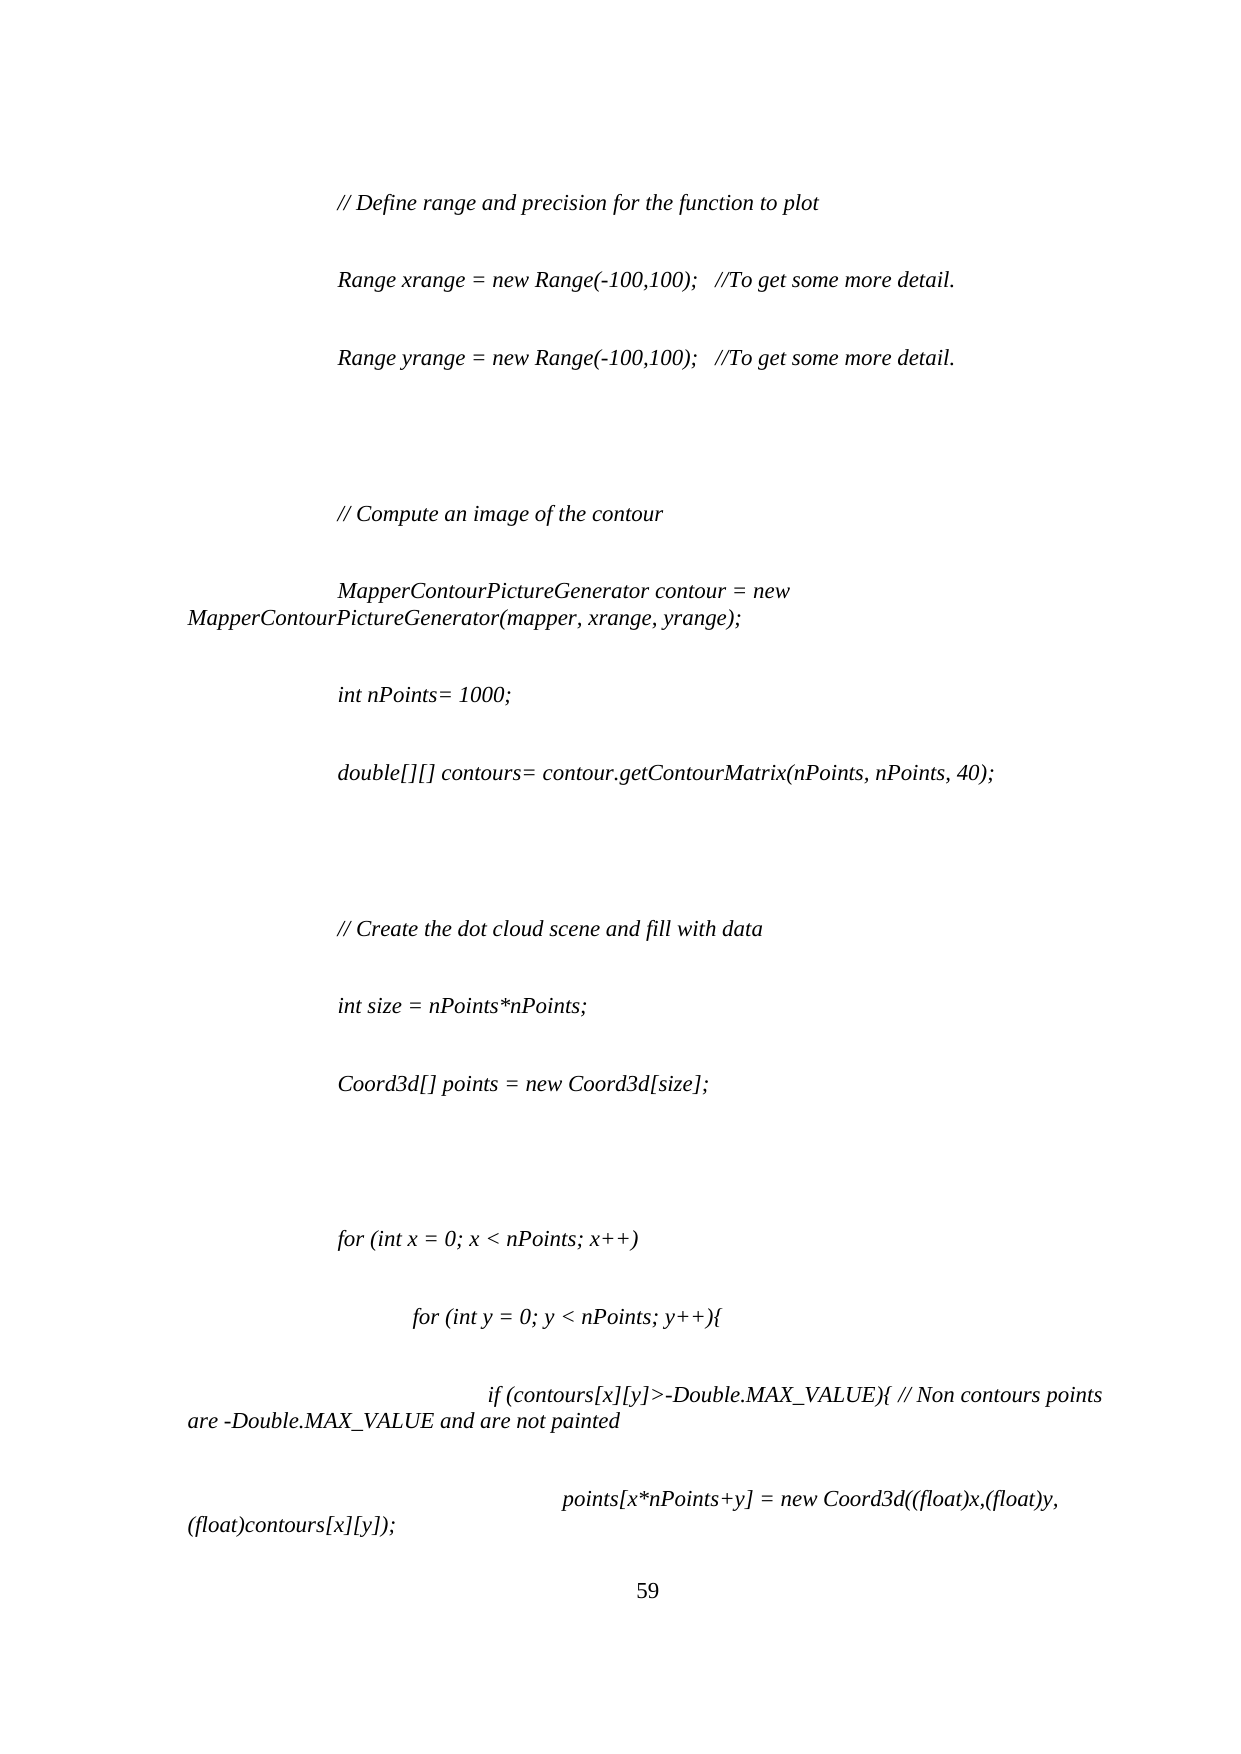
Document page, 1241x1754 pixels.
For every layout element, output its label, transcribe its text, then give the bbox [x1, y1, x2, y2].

text int nPoints= 1000; [187, 681, 1108, 708]
text points[x*nPoints+y] = new Coord3d((float)x,(float)y,(float)contours[x][y]); [187, 1485, 1108, 1538]
text Range xrange = new Range(-100,100); //To get some more detail. [187, 267, 1108, 293]
text Range yrange = new Range(-100,100); //To get some more detail. [187, 344, 1108, 371]
text Coord3d[] points = new Coord3d[size]; [187, 1070, 1108, 1096]
text for (int x = 0; x < nPoints; x++) [187, 1225, 1108, 1252]
text for (int y = 0; y < nPoints; y++){ [187, 1303, 1108, 1329]
text double[][] contours= contour.getContourMatrix(nPoints, nPoints, 40); [187, 759, 1108, 786]
text // Define range and precision for the function to plot [187, 189, 1108, 215]
text if (contours[x][y]>-Double.MAX_VALUE){ // Non contours points are -Double.MAX_VALUE and are not painted [187, 1381, 1108, 1433]
text // Compute an image of the contour [187, 500, 1108, 526]
text // Create the dot cloud scene and fill with data [187, 914, 1108, 941]
text MapperContourPictureGenerator contour = new MapperContourPictureGenerator(mapper, xrange, yrange); [187, 577, 1108, 630]
text int size = nPoints*nPoints; [187, 992, 1108, 1019]
